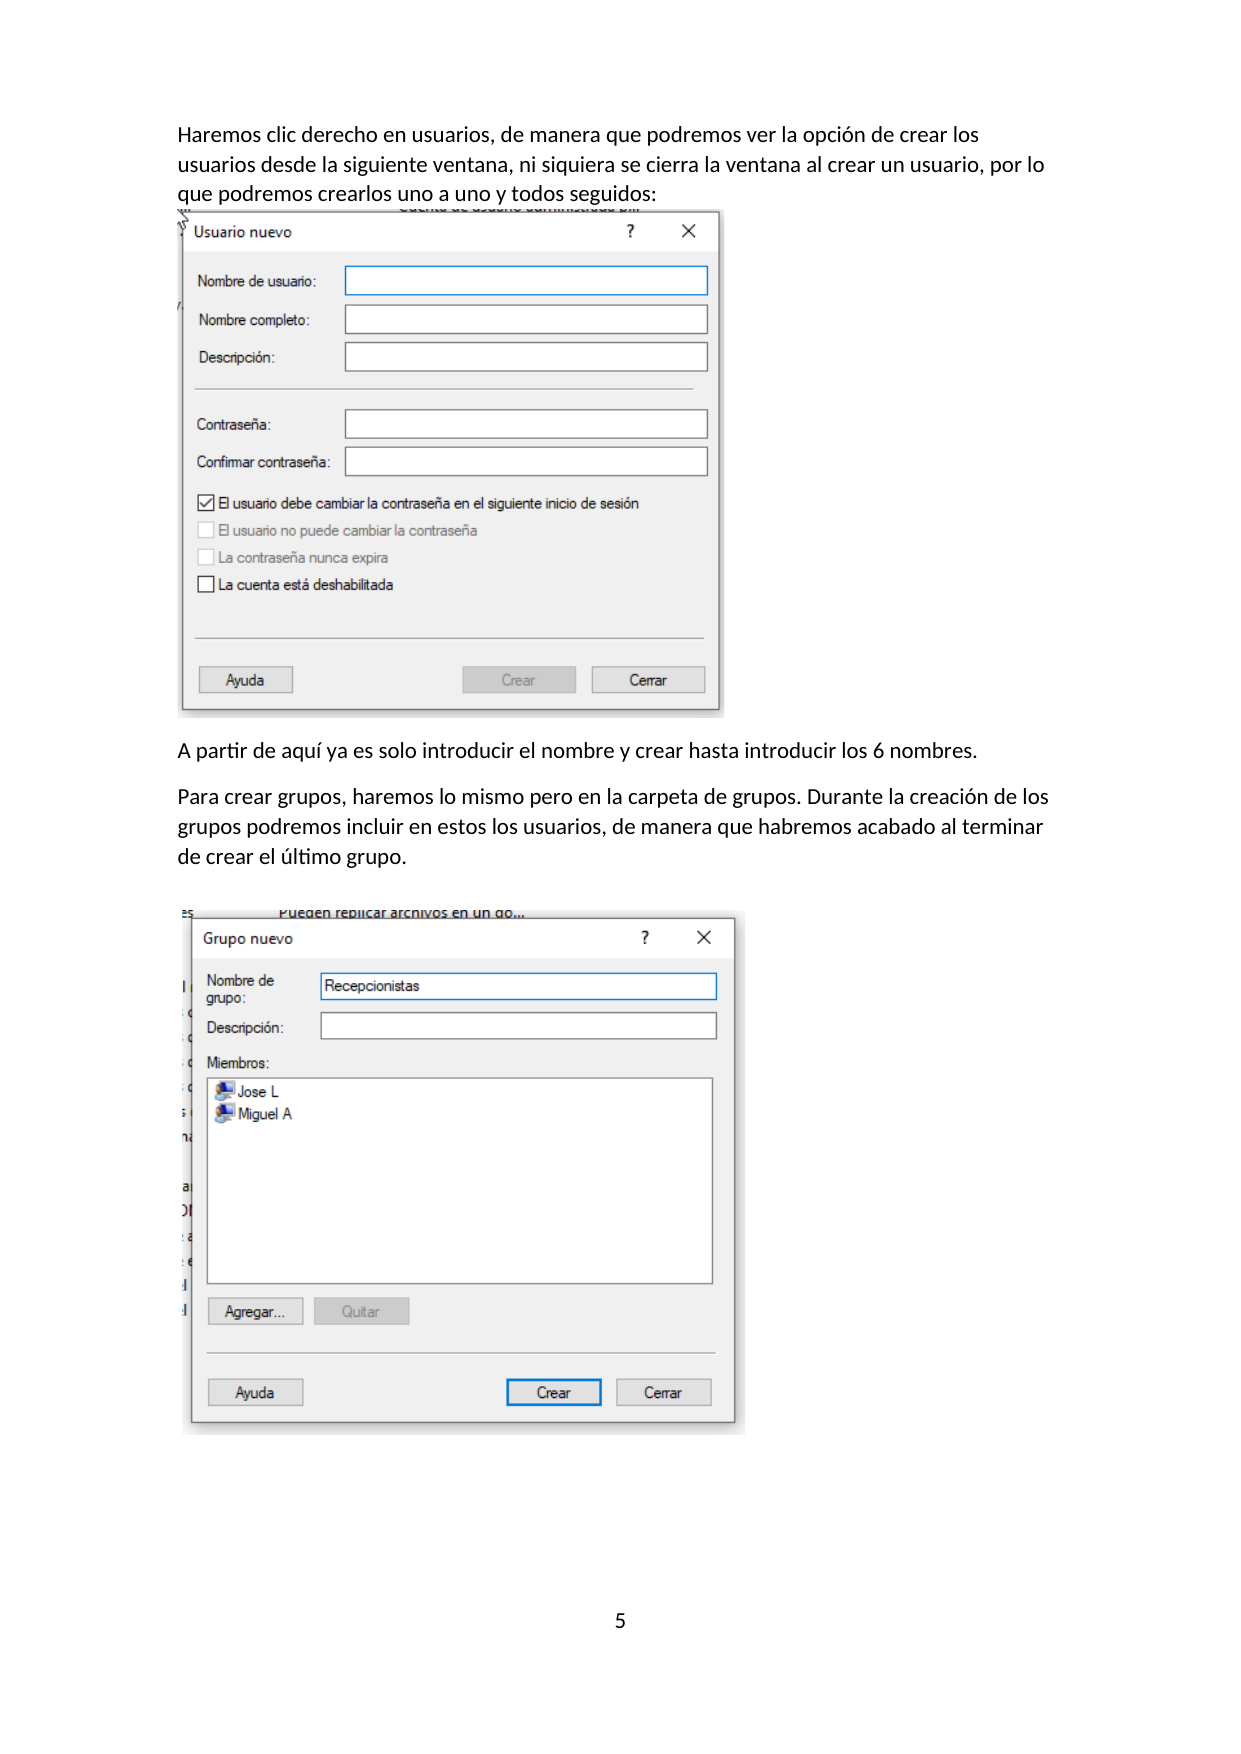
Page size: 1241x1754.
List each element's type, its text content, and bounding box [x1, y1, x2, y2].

text Para crear grupos, haremos lo mismo pero en la carpeta de grupos. Durante la creación de los grupos podremos incluir en estos los usuarios, de manera que habremos acabado al terminar de crear el último grupo. [177, 782, 1063, 870]
text A partir de aquí ya es solo introducir el nombre y crear hasta introducir los 6 nombres. [177, 736, 1063, 764]
text Haremos clic derecho en usuarios, de manera que podremos ver la opción de crear los usuarios desde la siguiente ventana, ni siquiera se cierra la ventana al crear un usuario, por lo que podremos crearlos uno a uno y todos seguidos: [177, 120, 1063, 718]
